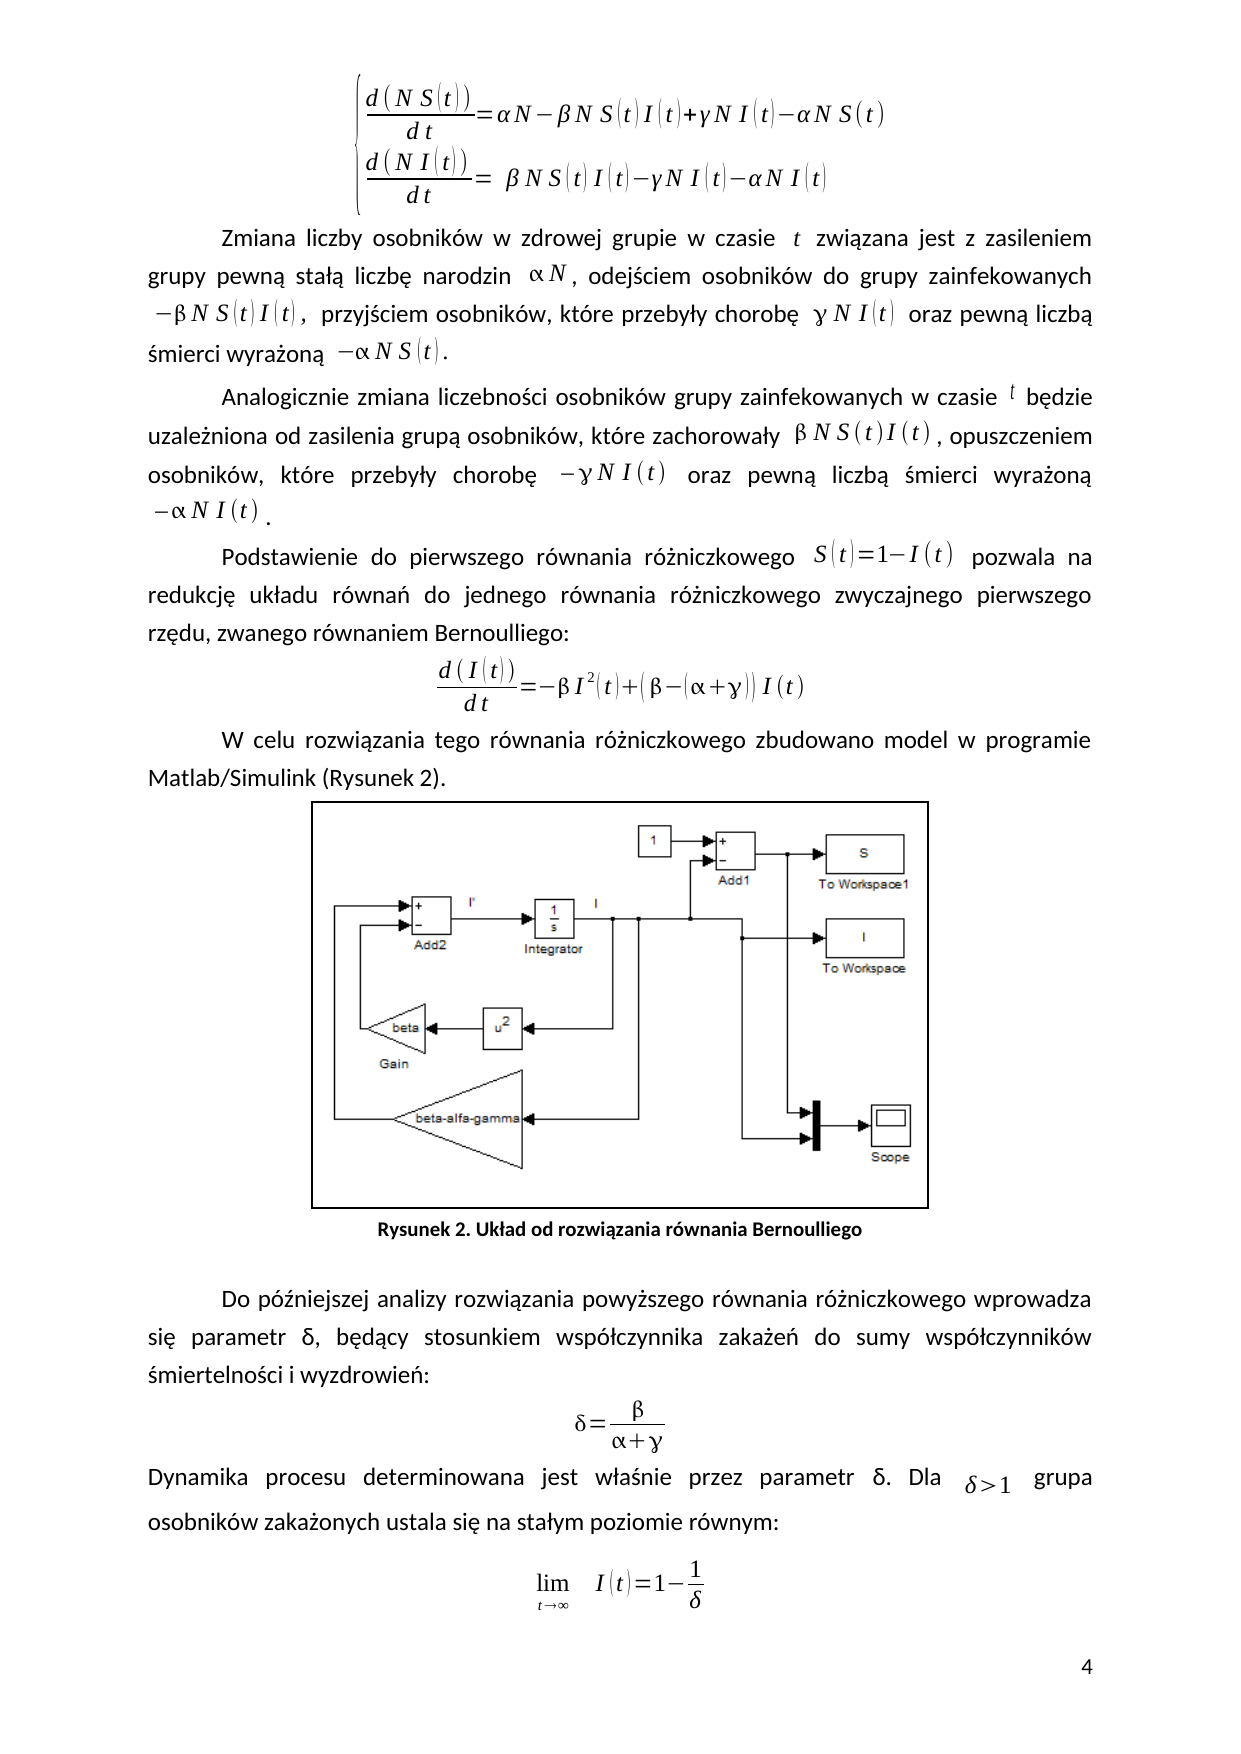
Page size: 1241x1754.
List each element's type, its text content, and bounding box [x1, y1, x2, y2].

text Rysunek 2. Układ od rozwiązania równania Bernoulliego [148, 1216, 1093, 1242]
text Podstawienie do pierwszego równania różniczkowego pozwala na redukcję układu równań do jednego równania różniczkowego zwyczajnego pierwszego rzędu, zwanego równaniem Bernoulliego: [148, 539, 1093, 648]
text Zmiana liczby osobników w zdrowej grupie w czasie związana jest z zasileniem grupy pewną stałą liczbę narodzin , odejściem osobników do grupy zainfekowanych przyjściem osobników, które przebyły chorobę oraz pewną liczbą śmierci wyrażoną [148, 222, 1093, 369]
text Analogicznie zmiana liczebności osobników grupy zainfekowanych w czasie będzie uzależniona od zasilenia grupą osobników, które zachorowały , opuszczeniem osobników, które przebyły chorobę oraz pewną liczbą śmierci wyrażoną . [148, 376, 1093, 532]
text Dynamika procesu determinowana jest właśnie przez parametr δ. Dla grupa osobników zakażonych ustala się na stałym poziomie równym: [148, 1461, 1093, 1537]
text Do późniejszej analizy rozwiązania powyższego równania różniczkowego wprowadza się parametr δ, będący stosunkiem współczynnika zakażeń do sumy współczynników śmiertelności i wyzdrowień: [148, 1283, 1093, 1390]
picture [313, 803, 927, 1207]
text W celu rozwiązania tego równania różniczkowego zbudowano model w programie Matlab/Simulink (Rysunek 2). [148, 724, 1093, 793]
